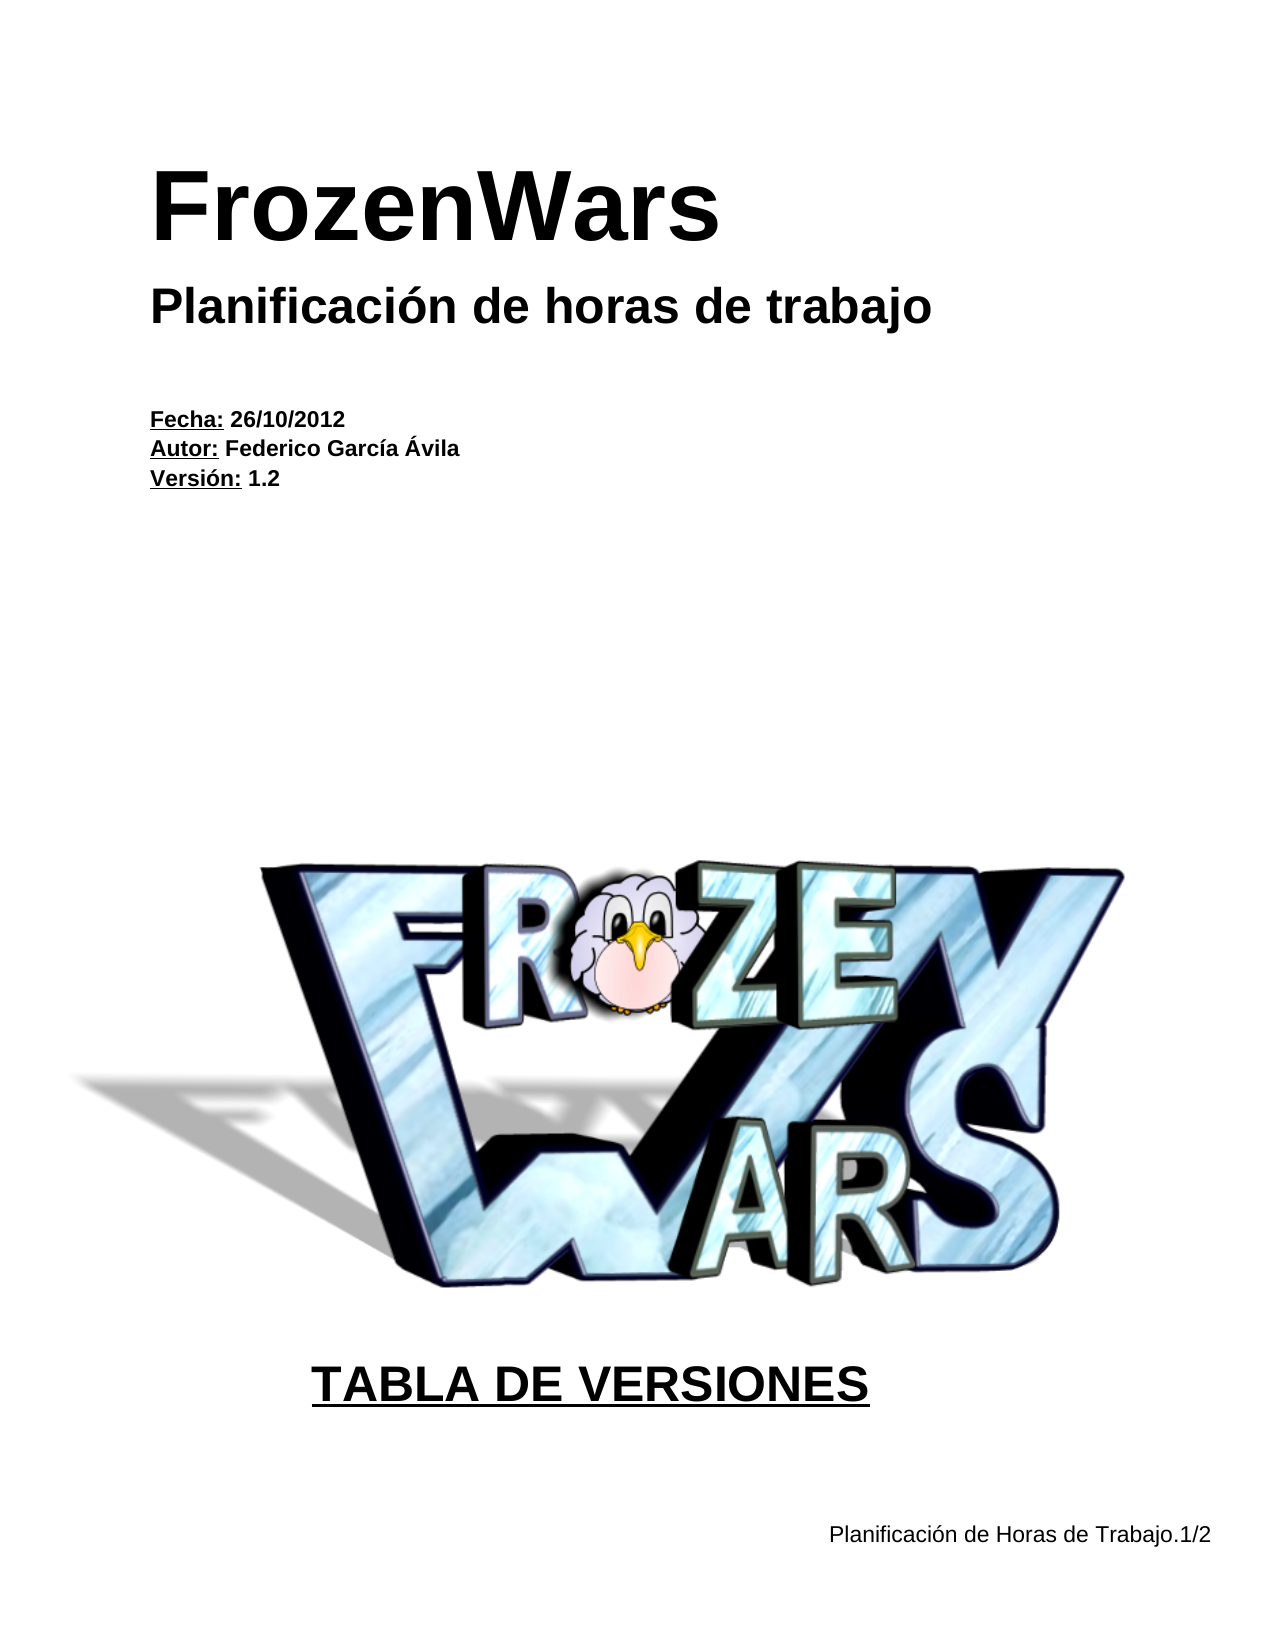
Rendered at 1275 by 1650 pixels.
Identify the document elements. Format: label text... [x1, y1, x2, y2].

text Versión: 1.2 [150, 466, 1125, 491]
text FrozenWars [150, 150, 1125, 262]
text Autor: Federico García Ávila [150, 436, 1108, 462]
picture [56, 855, 1125, 1289]
text Fecha: 26/10/2012 [150, 407, 1125, 432]
text Planificación de horas de trabajo [150, 278, 1125, 334]
text TABLA DE VERSIONES [56, 1356, 1125, 1412]
